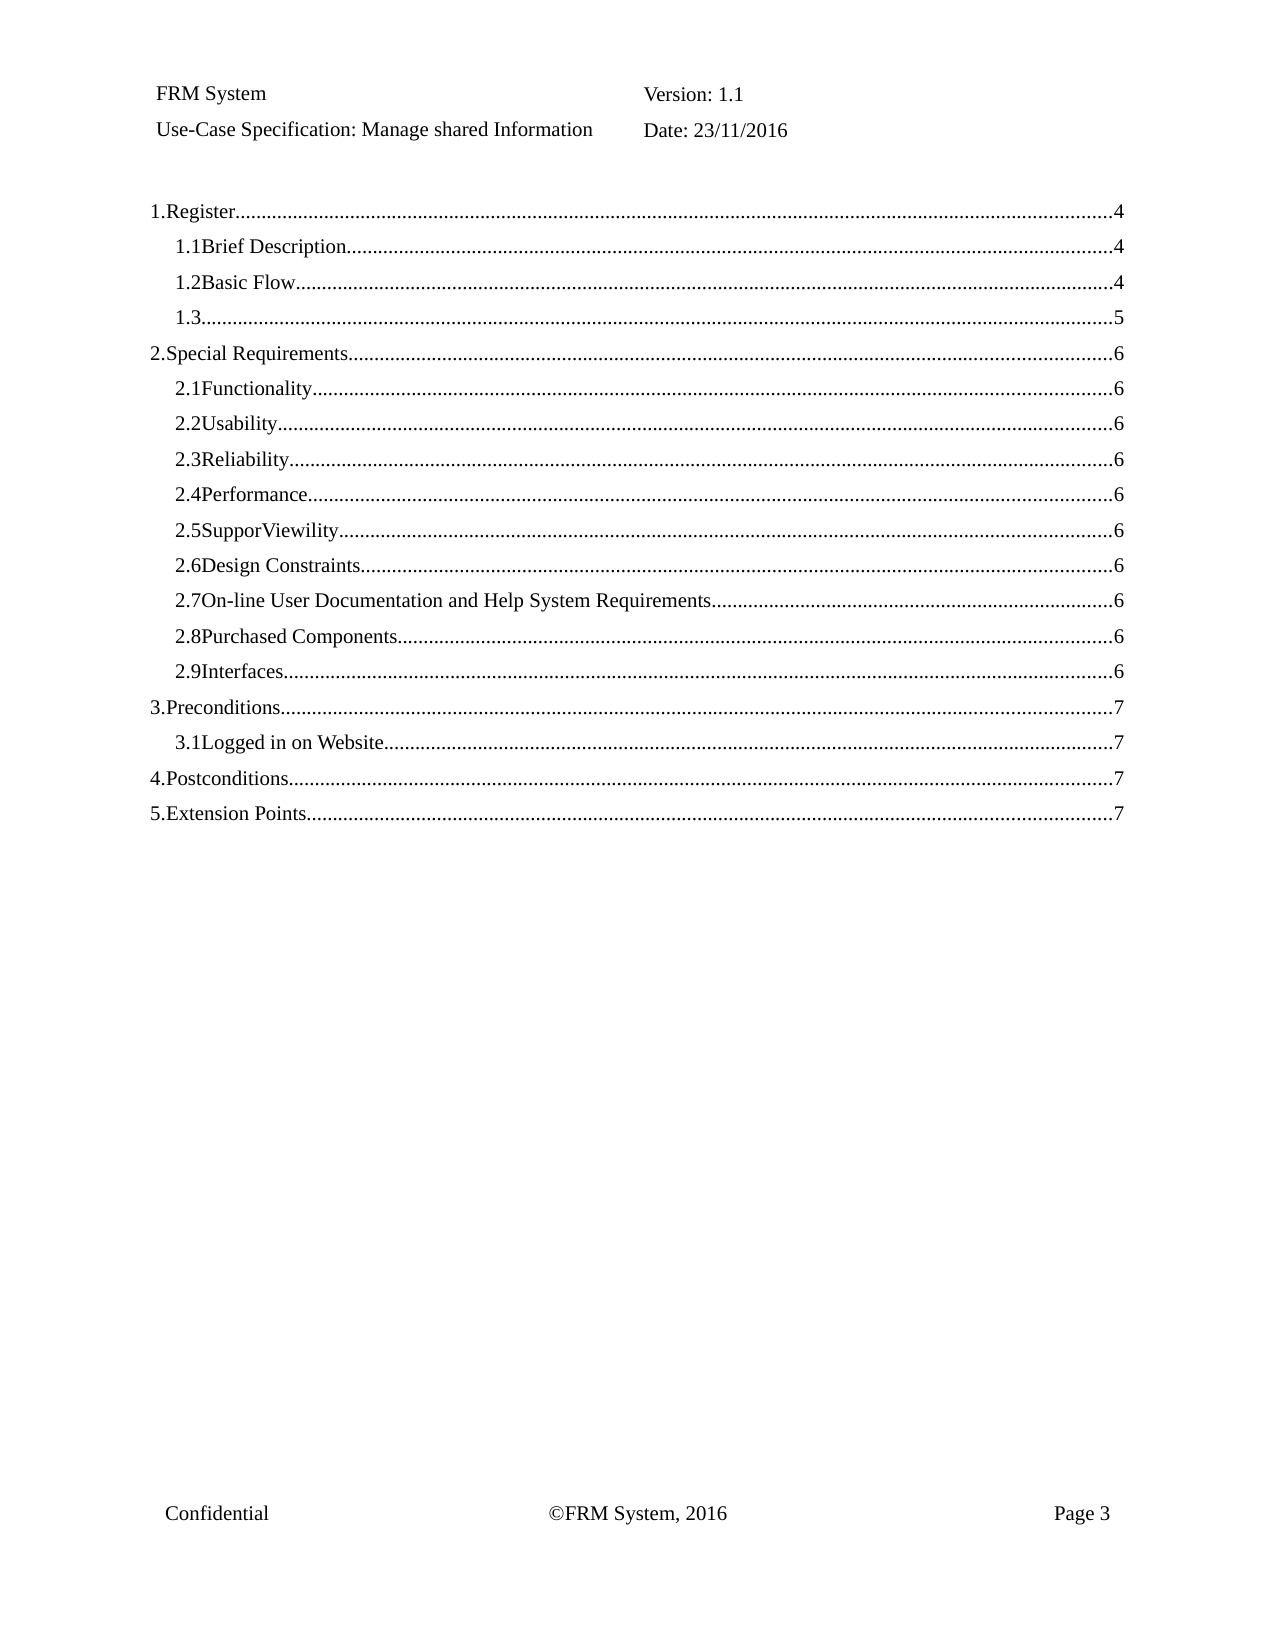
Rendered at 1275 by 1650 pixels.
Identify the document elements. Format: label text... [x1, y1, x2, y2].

text 1.2 Basic Flow 4 [175, 269, 1125, 294]
text 2.2 Usability 6 [175, 410, 1125, 435]
text 4. Postconditions 7 [150, 764, 1125, 789]
text 3.1 Logged in on Website 7 [175, 729, 1125, 754]
text 5. Extension Points 7 [150, 800, 1125, 825]
text 1.3 5 [175, 304, 1125, 329]
text 2.9 Interfaces 6 [175, 658, 1125, 683]
text 1. Register 4 [150, 198, 1125, 223]
text 1.1 Brief Description 4 [175, 233, 1125, 258]
text 2.3 Reliability 6 [175, 446, 1125, 471]
text 2.5 SupporViewility 6 [175, 517, 1125, 542]
text 2.7 On-line User Documentation and Help System Requirements 6 [175, 587, 1125, 612]
text 2.4 Performance 6 [175, 481, 1125, 506]
text 3. Preconditions 7 [150, 694, 1125, 719]
text 2.6 Design Constraints 6 [175, 552, 1125, 577]
text 2.8 Purchased Components 6 [175, 623, 1125, 648]
text 2. Special Requirements 6 [150, 339, 1125, 364]
text 2.1 Functionality 6 [175, 375, 1125, 400]
